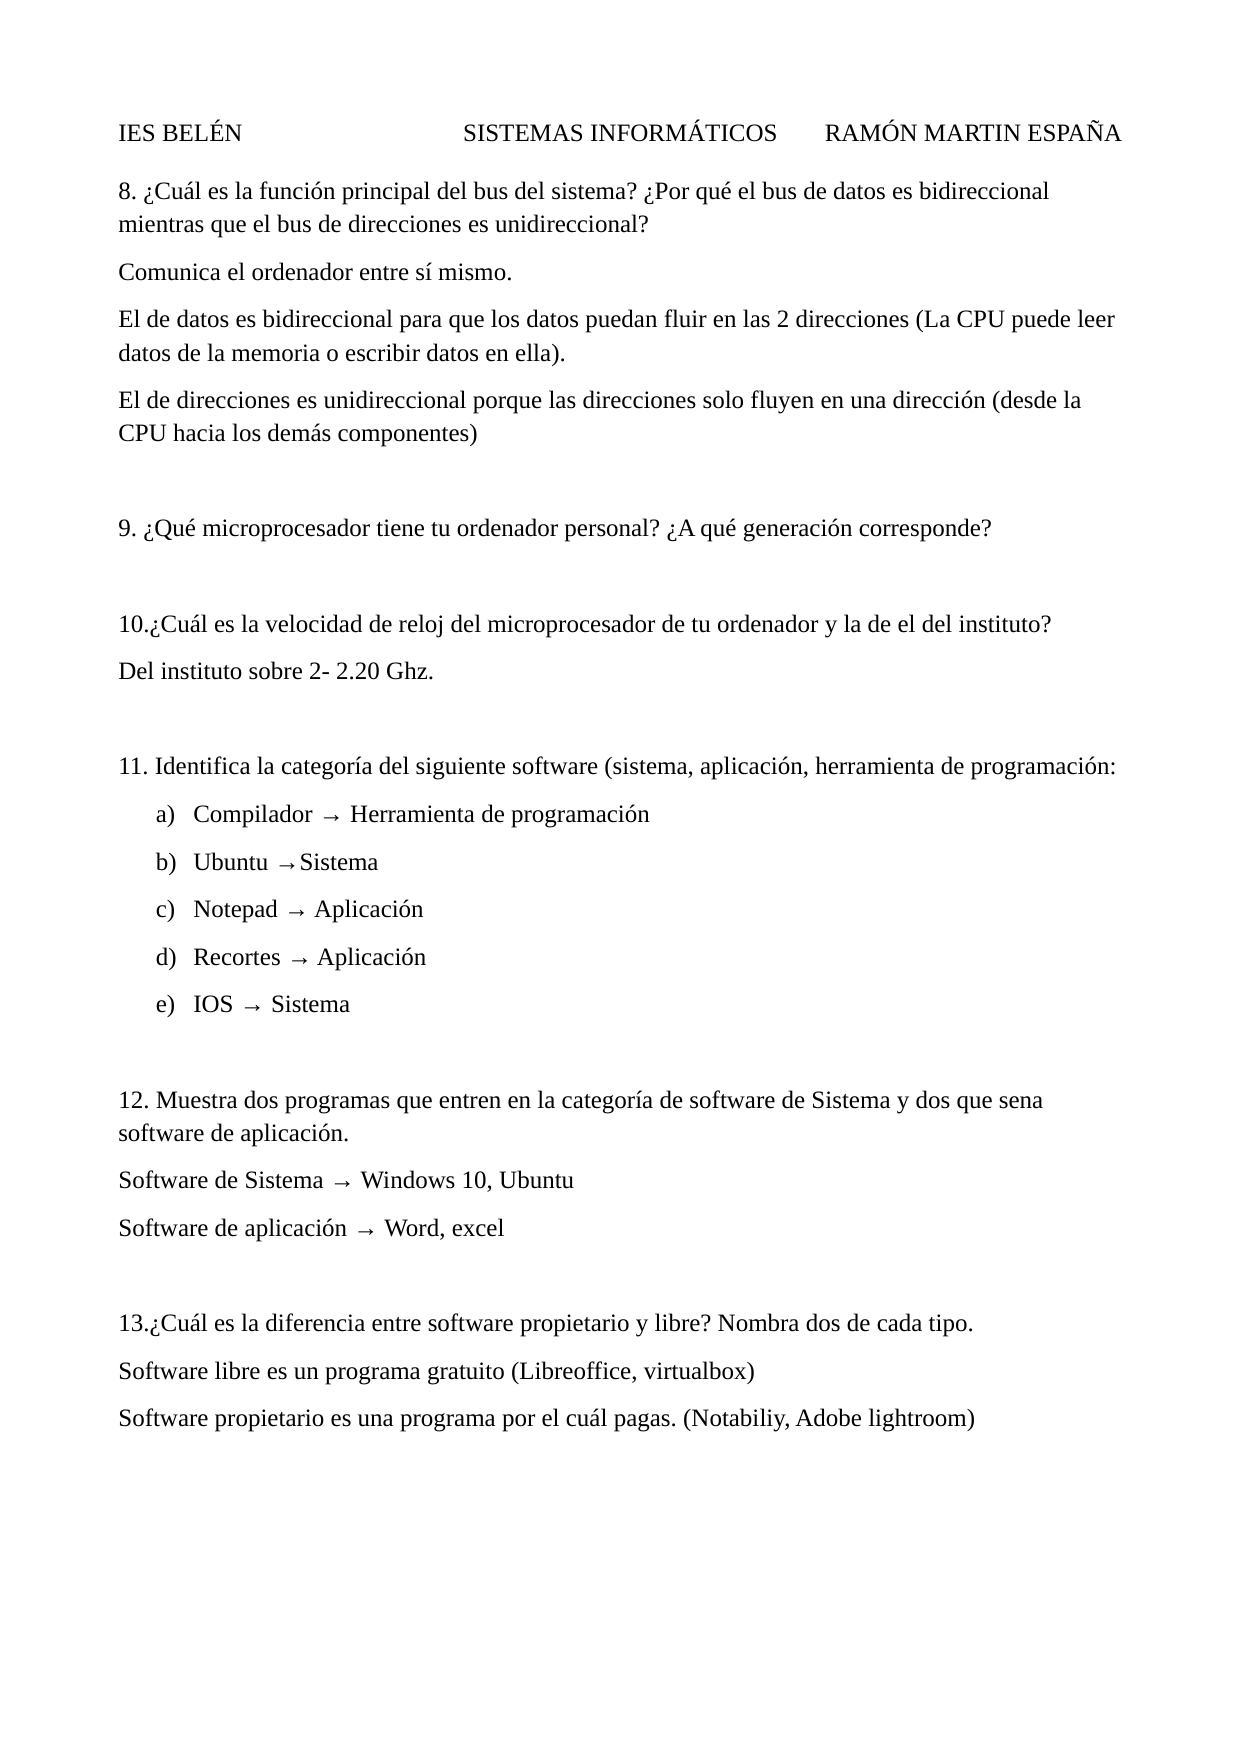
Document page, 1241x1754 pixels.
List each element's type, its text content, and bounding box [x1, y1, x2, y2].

text Software de Sistema → Windows 10, Ubuntu [118, 1165, 1122, 1194]
list Notepad → Aplicación [156, 894, 1122, 923]
text El de datos es bidireccional para que los datos puedan fluir en las 2 direcciones (La CPU puede leer datos de la memoria o escribir datos en ella). [118, 304, 1122, 366]
text 9. ¿Qué microprocesador tiene tu ordenador personal? ¿A qué generación corresponde? [118, 513, 1122, 542]
text 13.¿Cuál es la diferencia entre software propietario y libre? Nombra dos de cada tipo. [118, 1308, 1122, 1337]
text Software de aplicación → Word, excel [118, 1213, 1122, 1242]
text 10.¿Cuál es la velocidad de reloj del microprocesador de tu ordenador y la de el del instituto? [118, 609, 1122, 637]
text Software libre es un programa gratuito (Libreoffice, virtualbox) [118, 1356, 1122, 1384]
text Comunica el ordenador entre sí mismo. [118, 257, 1122, 286]
text 11. Identifica la categoría del siguiente software (sistema, aplicación, herramienta de programación: [118, 751, 1122, 780]
text 12. Muestra dos programas que entren en la categoría de software de Sistema y dos que sena software de aplicación. [118, 1085, 1122, 1146]
list Compilador → Herramienta de programación [156, 799, 1122, 828]
text El de direcciones es unidireccional porque las direcciones solo fluyen en una dirección (desde la CPU hacia los demás componentes) [118, 385, 1122, 447]
list IOS → Sistema [156, 989, 1122, 1018]
text 8. ¿Cuál es la función principal del bus del sistema? ¿Por qué el bus de datos es bidireccional mientras que el bus de direcciones es unidireccional? [118, 176, 1122, 238]
text Software propietario es una programa por el cuál pagas. (Notabiliy, Adobe lightroom) [118, 1403, 1122, 1432]
list Recortes → Aplicación [156, 942, 1122, 971]
text Del instituto sobre 2- 2.20 Ghz. [118, 656, 1122, 685]
list Ubuntu →Sistema [156, 847, 1122, 875]
